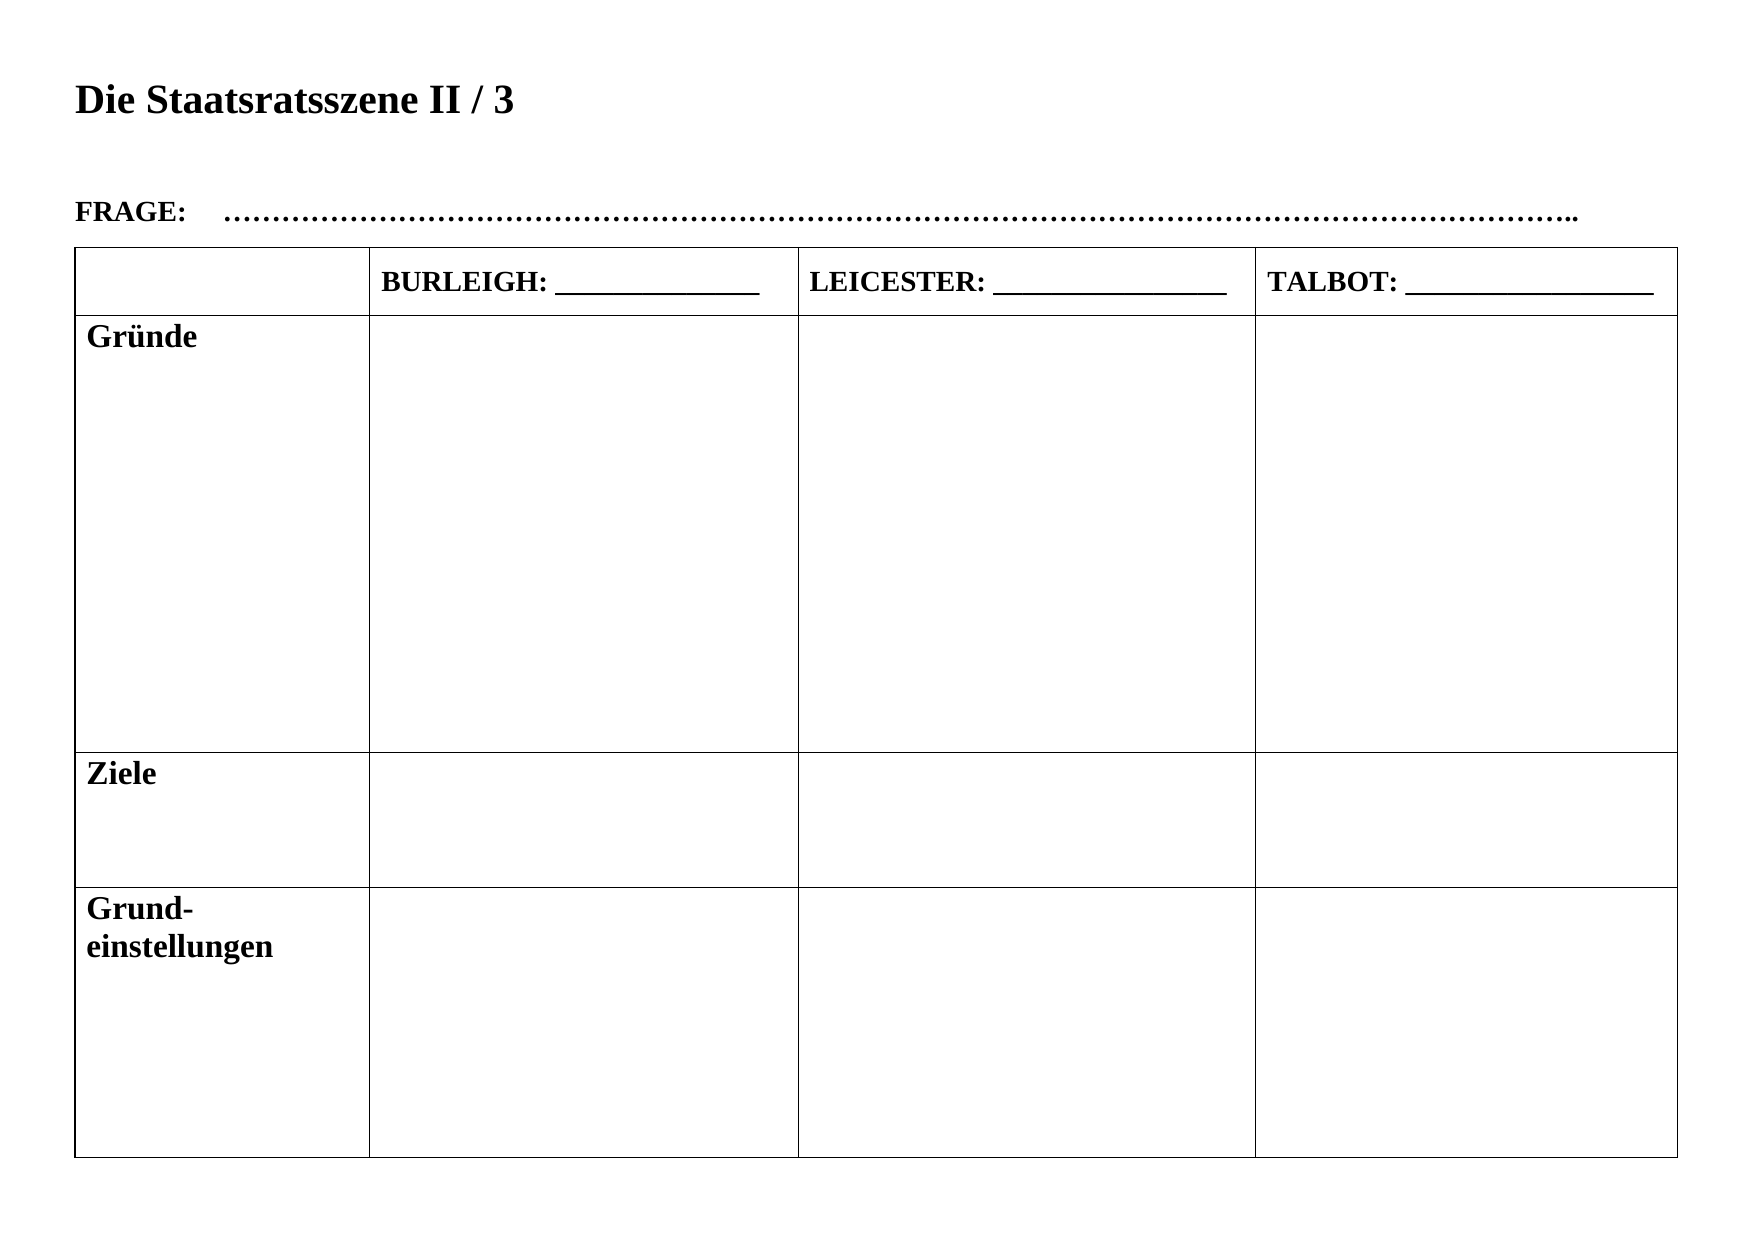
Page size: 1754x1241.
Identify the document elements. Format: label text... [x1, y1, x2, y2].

table_cell [370, 753, 798, 887]
table_cell [799, 316, 1255, 752]
table_cell [1256, 888, 1677, 1157]
table_cell Ziele [76, 753, 369, 887]
table_cell [370, 888, 798, 1157]
table_cell [370, 316, 798, 752]
table_header [76, 248, 369, 315]
table_header TALBOT: _________________ [1256, 248, 1677, 315]
table_cell [1256, 316, 1677, 752]
table_cell [799, 753, 1255, 887]
text Die Staatsratsszene II / 3 [75, 75, 1679, 123]
table_cell Grund- einstellungen [76, 888, 369, 1157]
table_header LEICESTER: ________________ [799, 248, 1255, 315]
table_cell [799, 888, 1255, 1157]
table_cell Gründe [76, 316, 369, 752]
table_cell [1256, 753, 1677, 887]
table_header BURLEIGH: ______________ [370, 248, 798, 315]
text FRAGE: ………………………………………………………………………………………………………………………….. [75, 194, 1679, 228]
